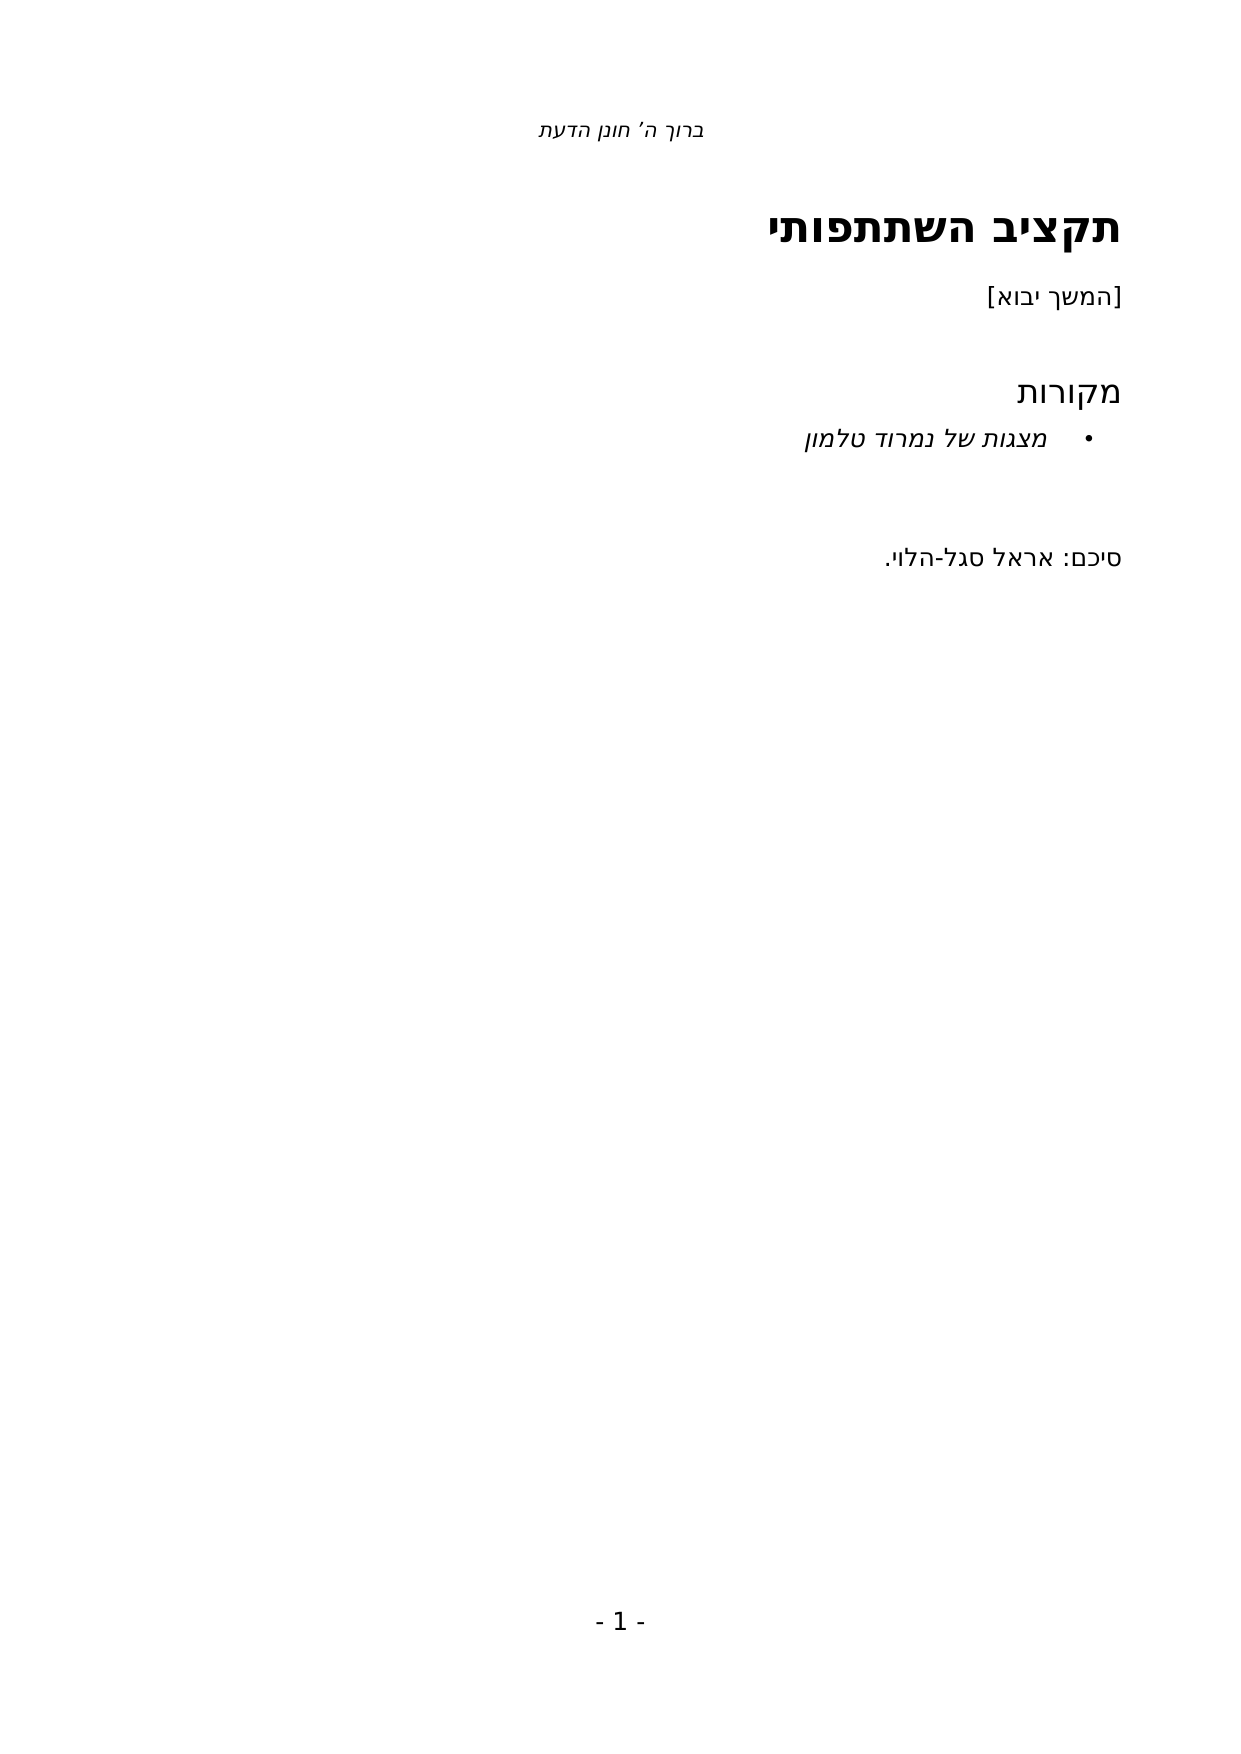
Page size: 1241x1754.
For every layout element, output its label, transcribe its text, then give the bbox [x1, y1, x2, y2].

subtitle מקורות [118, 373, 1122, 411]
list ‏ [156, 508, 1122, 538]
list מצגות של נמרוד טלמון [118, 424, 1084, 453]
subtitle תקציב השתתפותי [118, 201, 1122, 252]
text [המשך יבוא] [118, 282, 1122, 313]
text סיכם: אראל סגל-הלוי. [118, 543, 1122, 573]
